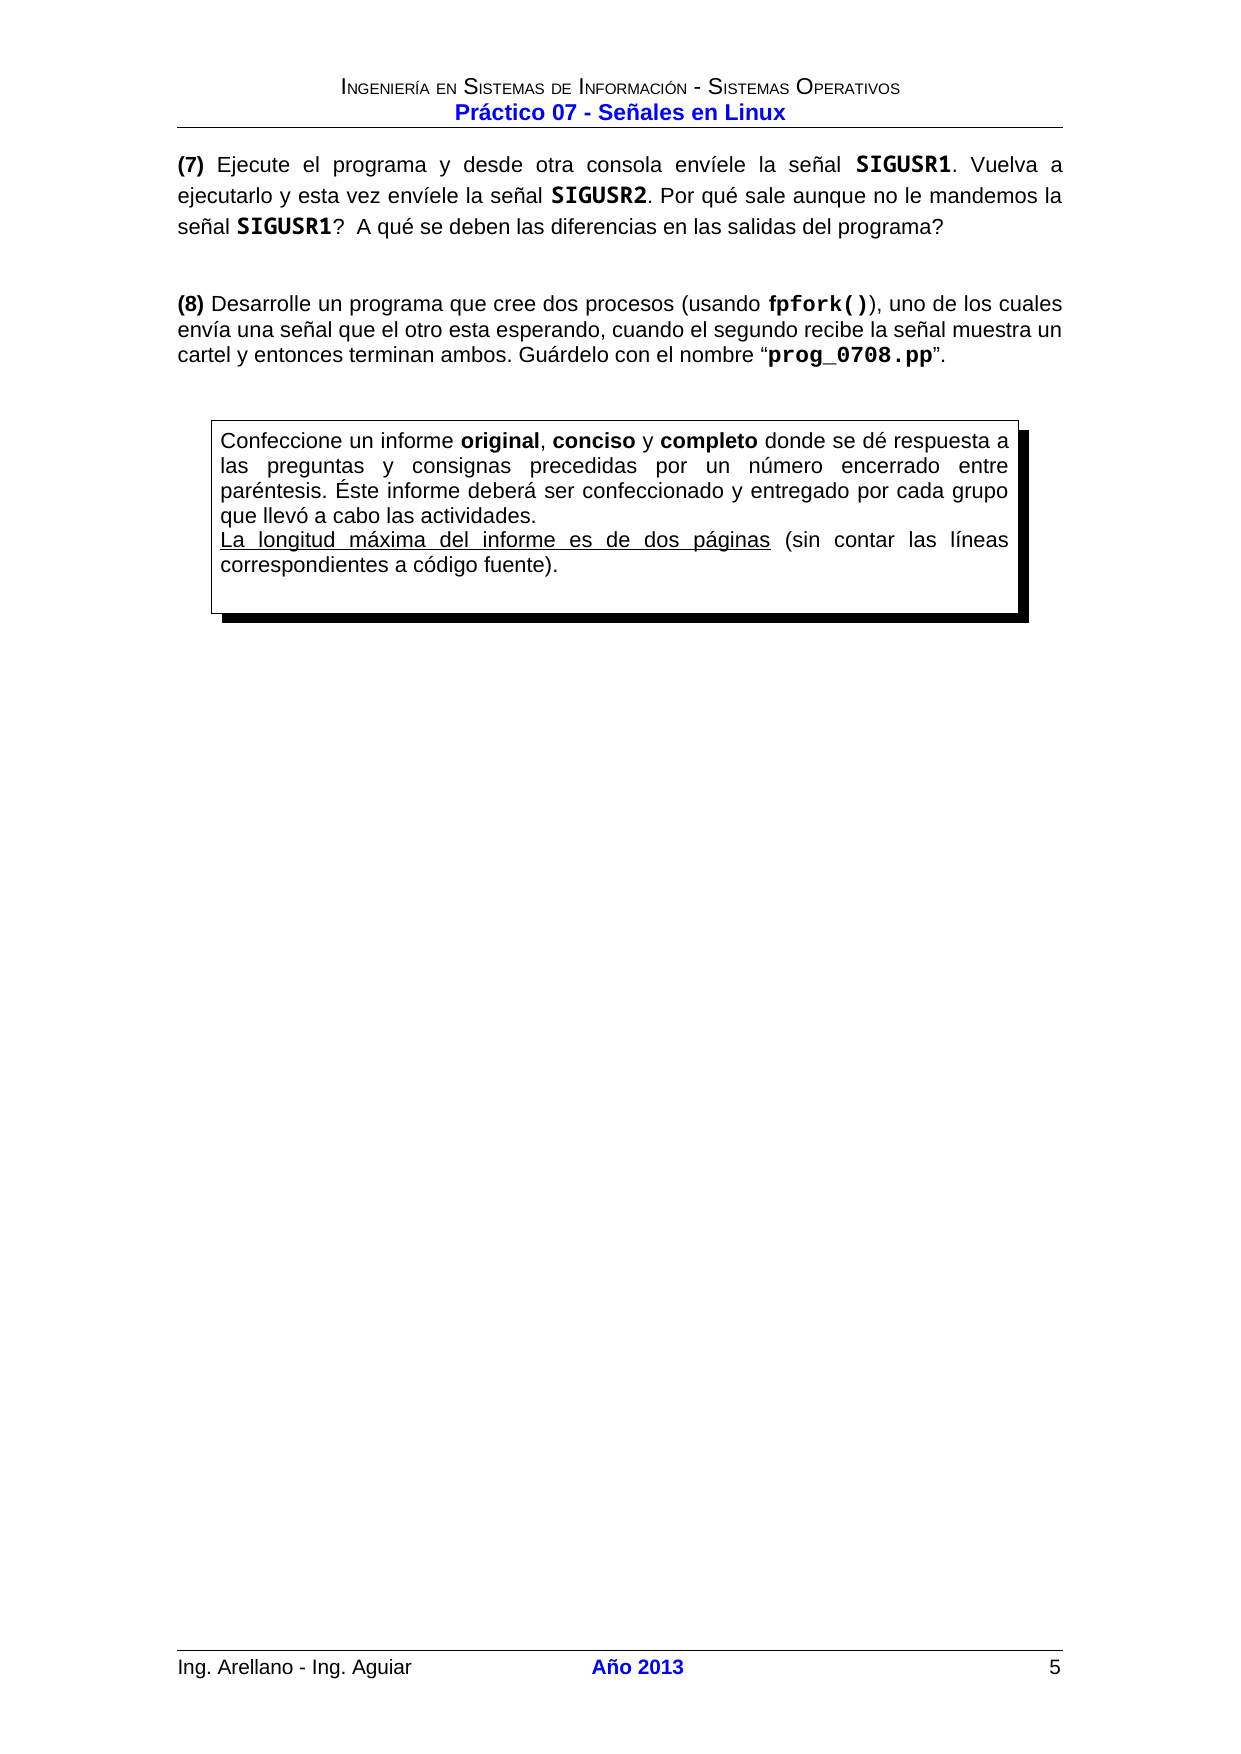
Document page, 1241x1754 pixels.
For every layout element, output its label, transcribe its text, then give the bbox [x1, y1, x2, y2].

text (7) Ejecute el programa y desde otra consola envíele la señal SIGUSR1. Vuelva a ejecutarlo y esta vez envíele la señal SIGUSR2. Por qué sale aunque no le mandemos la señal SIGUSR1? A qué se deben las diferencias en las salidas del programa? [177, 148, 1063, 241]
text Confeccione un informe original, conciso y completo donde se dé respuesta a las preguntas y consignas precedidas por un número encerrado entre paréntesis. Éste informe deberá ser confeccionado y entregado por cada grupo que llevó a cabo las actividades. [220, 429, 1009, 528]
text (8) Desarrolle un programa que cree dos procesos (usando fpfork()), uno de los cuales envía una señal que el otro esta esperando, cuando el segundo recibe la señal muestra un cartel y entonces terminan ambos. Guárdelo con el nombre “prog_0708.pp”. [177, 291, 1063, 369]
text La longitud máxima del informe es de dos páginas (sin contar las líneas correspondientes a código fuente). [220, 528, 1009, 577]
